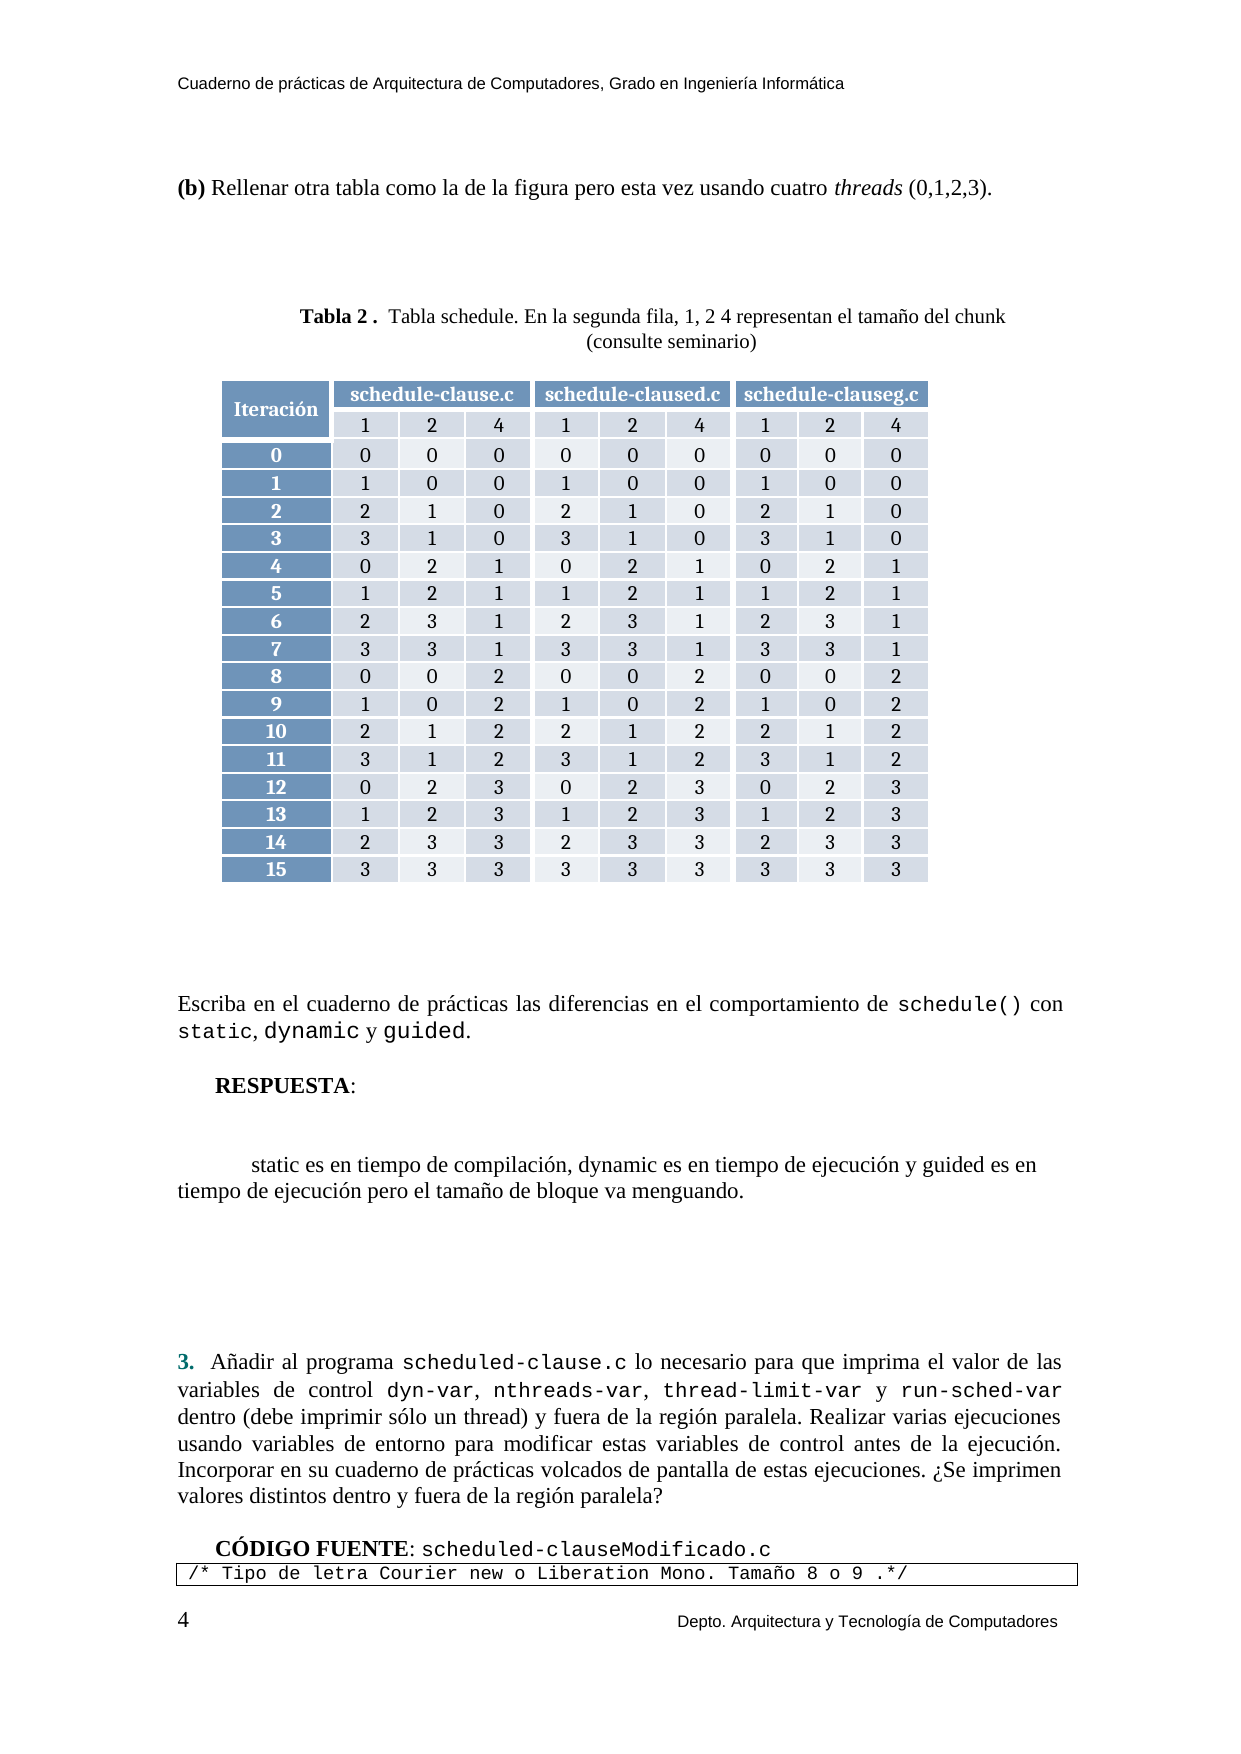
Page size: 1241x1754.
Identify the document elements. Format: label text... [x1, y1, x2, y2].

table_cell 3 [799, 636, 861, 661]
table_cell 0 [736, 663, 797, 689]
table_cell 14 [222, 829, 331, 854]
table_cell [177, 353, 1053, 379]
table_cell 1 [535, 412, 598, 437]
table_cell 13 [222, 801, 331, 827]
table_cell 3 [400, 857, 464, 882]
table_cell 1 [535, 470, 598, 496]
table_cell 0 [535, 553, 598, 578]
table_cell 1 [400, 525, 464, 551]
table_cell 0 [333, 774, 398, 799]
table_cell 8 [222, 663, 331, 689]
table_cell 1 [466, 553, 530, 578]
table_cell 10 [222, 719, 331, 744]
table_cell 1 [736, 691, 797, 716]
table_cell 3 [667, 857, 730, 882]
table_cell 0 [736, 553, 797, 578]
table_cell 1 [600, 498, 665, 523]
table_cell 3 [535, 636, 598, 661]
table_cell 2 [667, 719, 730, 744]
table_cell 12 [222, 774, 331, 799]
table_cell 3 [600, 608, 665, 634]
table_cell 2 [864, 719, 928, 744]
table_cell 0 [333, 439, 398, 468]
table_cell 2 [736, 608, 797, 634]
table_cell 4 [466, 412, 530, 437]
table_cell 0 [466, 498, 530, 523]
table_cell 0 [466, 525, 530, 551]
table_cell 11 [222, 746, 331, 772]
table_cell 2 [799, 553, 861, 578]
table_cell 3 [400, 636, 464, 661]
table_cell 1 [736, 470, 797, 496]
table_cell 2 [667, 663, 730, 689]
table_cell 1 [400, 719, 464, 744]
table_header schedule-clauseg.c [736, 381, 928, 407]
table_cell 0 [535, 663, 598, 689]
table_cell 1 [799, 719, 861, 744]
table_cell 2 [535, 829, 598, 854]
table_cell 0 [667, 470, 730, 496]
table_cell 2 [333, 719, 398, 744]
table_header Tabla schedule. En la segunda fila, 1, 2 4 representan el tamaño del chunk (consulte seminario) [177, 280, 1053, 353]
table_cell 3 [667, 774, 730, 799]
table_cell 2 [466, 746, 530, 772]
table_cell 3 [864, 829, 928, 854]
table_cell 5 [222, 581, 331, 606]
table_cell 3 [600, 857, 665, 882]
table_cell 2 [333, 498, 398, 523]
list 3. Añadir al programa scheduled-clause.c lo necesario para que imprima el valor de las variables de control dyn-var, nthreads-var, thread-limit-var y run-sched-var dentro (debe imprimir sólo un thread) y fuera de la región paralela. Realizar varias ejecuciones usando variables de entorno para modificar estas variables de control antes de la ejecución. Incorporar en su cuaderno de prácticas volcados de pantalla de estas ejecuciones. ¿Se imprimen valores distintos dentro y fuera de la región paralela? [177, 1348, 1063, 1509]
table_header schedule-clause.c [334, 381, 530, 407]
table_cell 2 [535, 498, 598, 523]
table_cell 0 [799, 439, 861, 468]
table_cell 15 [222, 857, 331, 882]
table_cell 0 [799, 470, 861, 496]
table_cell 2 [799, 774, 861, 799]
table_cell 3 [600, 636, 665, 661]
table_cell 0 [864, 470, 928, 496]
table_cell 2 [400, 412, 464, 437]
table_cell 0 [535, 774, 598, 799]
table_cell 3 [535, 525, 598, 551]
table_cell 2 [864, 691, 928, 716]
table_cell 1 [600, 719, 665, 744]
table_cell 2 [799, 412, 861, 437]
table_cell 4 [222, 553, 331, 578]
table_cell 1 [535, 691, 598, 716]
table_cell 2 [864, 663, 928, 689]
table_cell 1 [667, 636, 730, 661]
table_cell 2 [799, 801, 861, 827]
table_cell 3 [333, 857, 398, 882]
table_cell 2 [736, 498, 797, 523]
table_cell 1 [466, 608, 530, 634]
table_cell 3 [333, 746, 398, 772]
table_cell 0 [600, 663, 665, 689]
table_cell 3 [466, 774, 530, 799]
table_cell 1 [600, 746, 665, 772]
table_cell 1 [466, 636, 530, 661]
text RESPUESTA: [215, 1072, 1063, 1098]
table_cell 2 [736, 829, 797, 854]
table_cell 0 [736, 774, 797, 799]
table_cell 0 [400, 439, 464, 468]
table_cell 1 [864, 608, 928, 634]
table_cell 0 [864, 439, 928, 468]
table_cell 0 [466, 470, 530, 496]
table_cell 3 [333, 525, 398, 551]
table_cell 3 [799, 829, 861, 854]
table_cell 1 [799, 498, 861, 523]
table_cell 2 [333, 829, 398, 854]
table_cell 2 [736, 719, 797, 744]
table_cell 2 [864, 746, 928, 772]
table_cell 0 [667, 498, 730, 523]
table_cell 1 [667, 581, 730, 606]
table_cell 1 [535, 801, 598, 827]
table_cell 3 [736, 636, 797, 661]
table_cell 3 [864, 857, 928, 882]
table_cell 1 [864, 636, 928, 661]
table_cell 2 [400, 553, 464, 578]
table_cell 2 [222, 498, 331, 523]
table_cell 1 [736, 801, 797, 827]
table_cell 3 [667, 801, 730, 827]
table_header schedule-claused.c [535, 381, 730, 407]
table_cell 2 [600, 801, 665, 827]
table_cell 7 [222, 636, 331, 661]
table_cell 1 [799, 746, 861, 772]
table_cell 0 [600, 470, 665, 496]
table_cell 1 [333, 801, 398, 827]
table_cell 3 [222, 525, 331, 551]
table_cell 2 [466, 663, 530, 689]
table_cell 0 [400, 470, 464, 496]
table_cell 2 [667, 691, 730, 716]
table_cell 3 [864, 801, 928, 827]
table_cell 0 [799, 663, 861, 689]
table_cell 3 [736, 857, 797, 882]
table_cell 1 [864, 581, 928, 606]
table_cell 1 [466, 581, 530, 606]
table_cell 0 [535, 439, 598, 468]
table_cell 3 [333, 636, 398, 661]
table_cell 1 [667, 608, 730, 634]
table_cell 1 [736, 412, 797, 437]
text CÓDIGO FUENTE: scheduled-clauseModificado.c [215, 1535, 1063, 1563]
table_cell 0 [864, 498, 928, 523]
table_cell 1 [535, 581, 598, 606]
table_cell 0 [799, 691, 861, 716]
table_cell 0 [667, 525, 730, 551]
table_cell 2 [400, 581, 464, 606]
table_cell 0 [400, 663, 464, 689]
table_cell 2 [535, 719, 598, 744]
table_cell 2 [600, 553, 665, 578]
table_cell 0 [400, 691, 464, 716]
table_cell 1 [333, 691, 398, 716]
table_cell 0 [864, 525, 928, 551]
table_cell 2 [466, 691, 530, 716]
table_cell 1 [222, 470, 331, 496]
table_cell 2 [535, 608, 598, 634]
table_cell 0 [222, 443, 331, 468]
table_cell 2 [667, 746, 730, 772]
table_cell 9 [222, 691, 331, 716]
table_cell 4 [864, 412, 928, 437]
table_cell 1 [333, 470, 398, 496]
table_cell 3 [736, 746, 797, 772]
table_cell 3 [535, 746, 598, 772]
table_cell 0 [466, 439, 530, 468]
table_cell 3 [466, 857, 530, 882]
table_cell 0 [600, 691, 665, 716]
table_cell 1 [667, 553, 730, 578]
table_cell 4 [667, 412, 730, 437]
list Escriba en el cuaderno de prácticas las diferencias en el comportamiento de schedule() con static, dynamic y guided. [177, 990, 1063, 1046]
text (b) Rellenar otra tabla como la de la figura pero esta vez usando cuatro threads (0,1,2,3). [177, 174, 1063, 200]
table_cell 3 [667, 829, 730, 854]
table_cell 3 [400, 608, 464, 634]
table_cell 2 [600, 581, 665, 606]
table_cell 3 [864, 774, 928, 799]
table_cell 0 [333, 553, 398, 578]
table_cell 1 [600, 525, 665, 551]
table_cell 2 [600, 774, 665, 799]
table_cell 0 [736, 439, 797, 468]
table_cell 1 [799, 525, 861, 551]
table_cell 6 [222, 608, 331, 634]
table_cell 2 [400, 801, 464, 827]
table_cell 3 [736, 525, 797, 551]
table_cell 3 [799, 608, 861, 634]
table_cell 2 [466, 719, 530, 744]
table_cell 0 [333, 663, 398, 689]
table_cell 3 [466, 801, 530, 827]
table_cell 0 [667, 439, 730, 468]
table_cell 0 [600, 439, 665, 468]
table_header Iteración [222, 381, 329, 437]
table_cell 1 [400, 498, 464, 523]
table_cell 1 [334, 412, 398, 437]
table_cell 3 [535, 857, 598, 882]
text static es en tiempo de compilación, dynamic es en tiempo de ejecución y guided es en tiempo de ejecución pero el tamaño de bloque va menguando. [177, 1151, 1063, 1204]
table_cell 1 [400, 746, 464, 772]
table_cell 1 [333, 581, 398, 606]
table_cell 2 [600, 412, 665, 437]
table_cell 3 [466, 829, 530, 854]
table_cell 3 [799, 857, 861, 882]
table_header /* Tipo de letra Courier new o Liberation Mono. Tamaño 8 o 9 .*/ [177, 1564, 1077, 1585]
table_cell 3 [400, 829, 464, 854]
table_cell 2 [400, 774, 464, 799]
table_cell 2 [799, 581, 861, 606]
table_cell 1 [736, 581, 797, 606]
table_cell 2 [333, 608, 398, 634]
table_cell 3 [600, 829, 665, 854]
table_cell 1 [864, 553, 928, 578]
